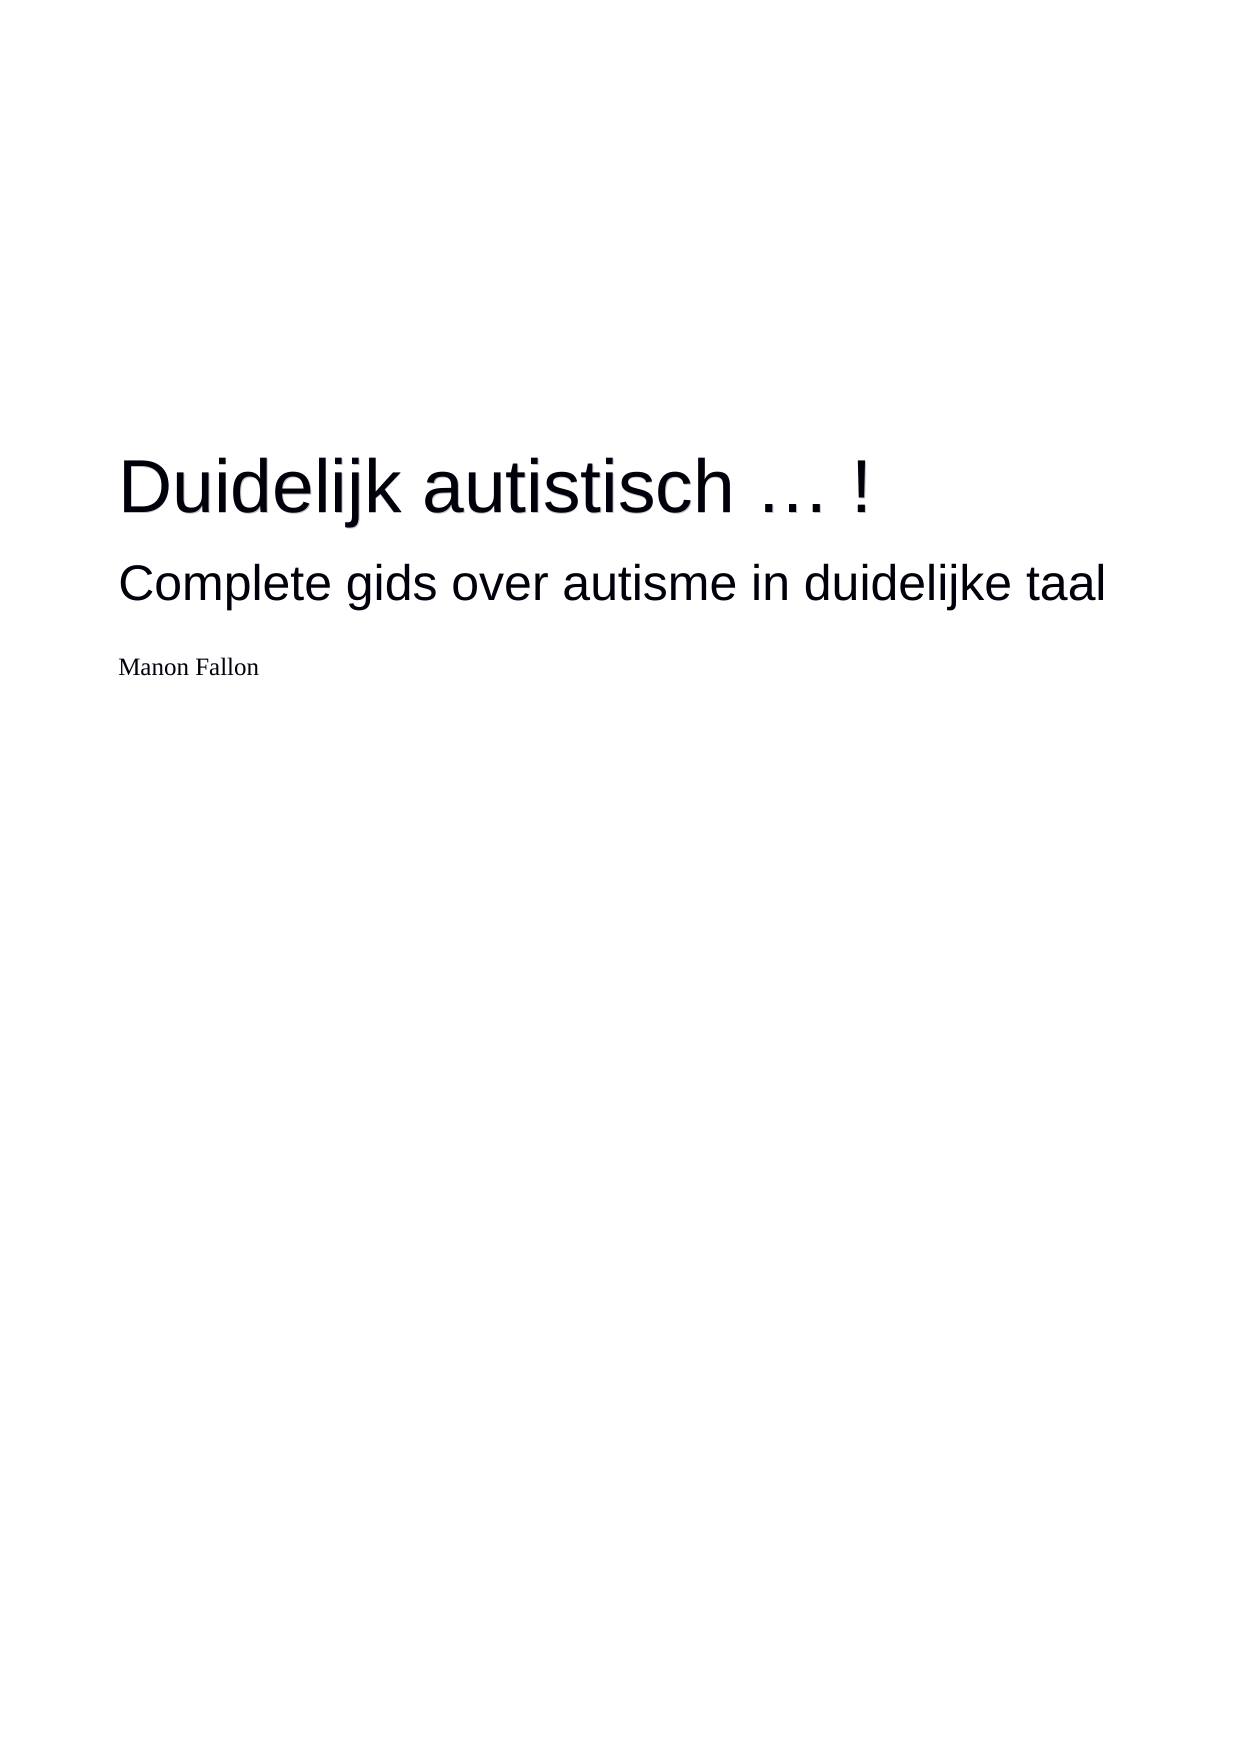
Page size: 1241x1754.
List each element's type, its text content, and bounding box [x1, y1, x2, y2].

subtitle Duidelijk autistisch … ! [118, 442, 1122, 528]
subtitle Complete gids over autisme in duidelijke taal [118, 553, 1122, 611]
text Manon Fallon [118, 652, 1122, 681]
